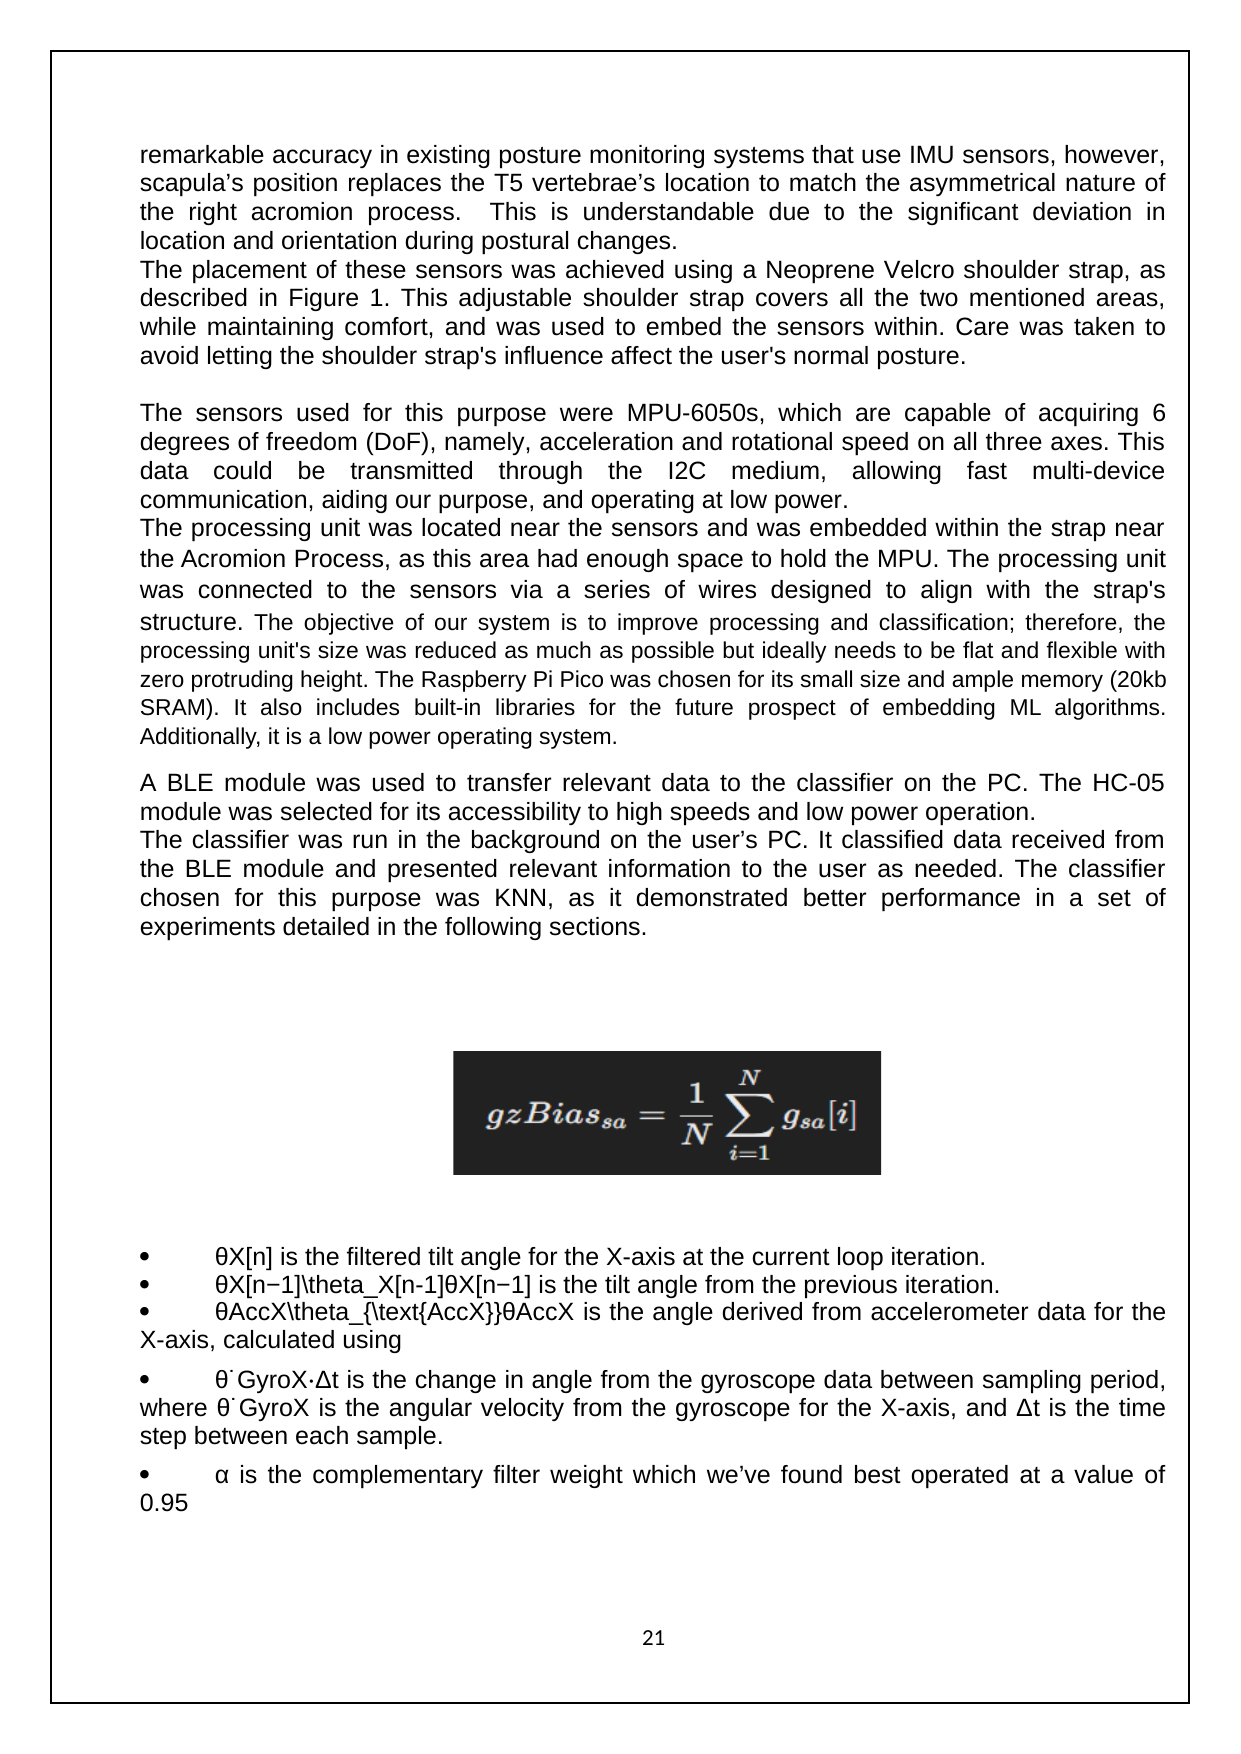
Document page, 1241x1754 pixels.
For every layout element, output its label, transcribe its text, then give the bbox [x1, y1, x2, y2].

text The processing unit was located near the sensors and was embedded within the strap near the Acromion Process, as this area had enough space to hold the MPU. The processing unit was connected to the sensors via a series of wires designed to align with the strap's structure. The objective of our system is to improve processing and classification; therefore, the processing unit's size was reduced as much as possible but ideally needs to be flat and flexible with zero protruding height. The Raspberry Pi Pico was chosen for its small size and ample memory (20kb SRAM). It also includes built-in libraries for the future prospect of embedding ML algorithms. Additionally, it is a low power operating system. [139, 513, 1167, 749]
text remarkable accuracy in existing posture monitoring systems that use IMU sensors, however, scapula’s position replaces the T5 vertebrae’s location to match the asymmetrical nature of the right acromion process. This is understandable due to the significant deviation in location and orientation during postural changes. [139, 139, 1167, 254]
list θAccX\theta_{\text{AccX}}θAccX​ is the angle derived from accelerometer data for the X-axis, calculated using [139, 1299, 1167, 1353]
list α is the complementary filter weight which we’ve found best operated at a value of 0.95 [139, 1462, 1167, 1517]
picture [453, 1051, 882, 1175]
list θX[n−1]\theta_X[n-1]θX​[n−1] is the tilt angle from the previous iteration. [139, 1271, 1167, 1299]
text A BLE module was used to transfer relevant data to the classifier on the PC. The HC-05 module was selected for its accessibility to high speeds and low power operation. [139, 768, 1167, 825]
text The sensors used for this purpose were MPU-6050s, which are capable of acquiring 6 degrees of freedom (DoF), namely, acceleration and rotational speed on all three axes. This data could be transmitted through the I2C medium, allowing fast multi-device communication, aiding our purpose, and operating at low power. [139, 398, 1167, 513]
list θ˙GyroX​⋅Δt is the change in angle from the gyroscope data between sampling period, where θ˙GyroX​ is the angular velocity from the gyroscope for the X-axis, and Δt is the time step between each sample. [139, 1366, 1167, 1449]
text The classifier was run in the background on the user’s PC. It classified data received from the BLE module and presented relevant information to the user as needed. The classifier chosen for this purpose was KNN, as it demonstrated better performance in a set of experiments detailed in the following sections. [139, 825, 1167, 940]
text The placement of these sensors was achieved using a Neoprene Velcro shoulder strap, as described in Figure 1. This adjustable shoulder strap covers all the two mentioned areas, while maintaining comfort, and was used to embed the sensors within. Care was taken to avoid letting the shoulder strap's influence affect the user's normal posture. [139, 254, 1167, 369]
list θX​[n] is the filtered tilt angle for the X-axis at the current loop iteration. [139, 1244, 1167, 1271]
